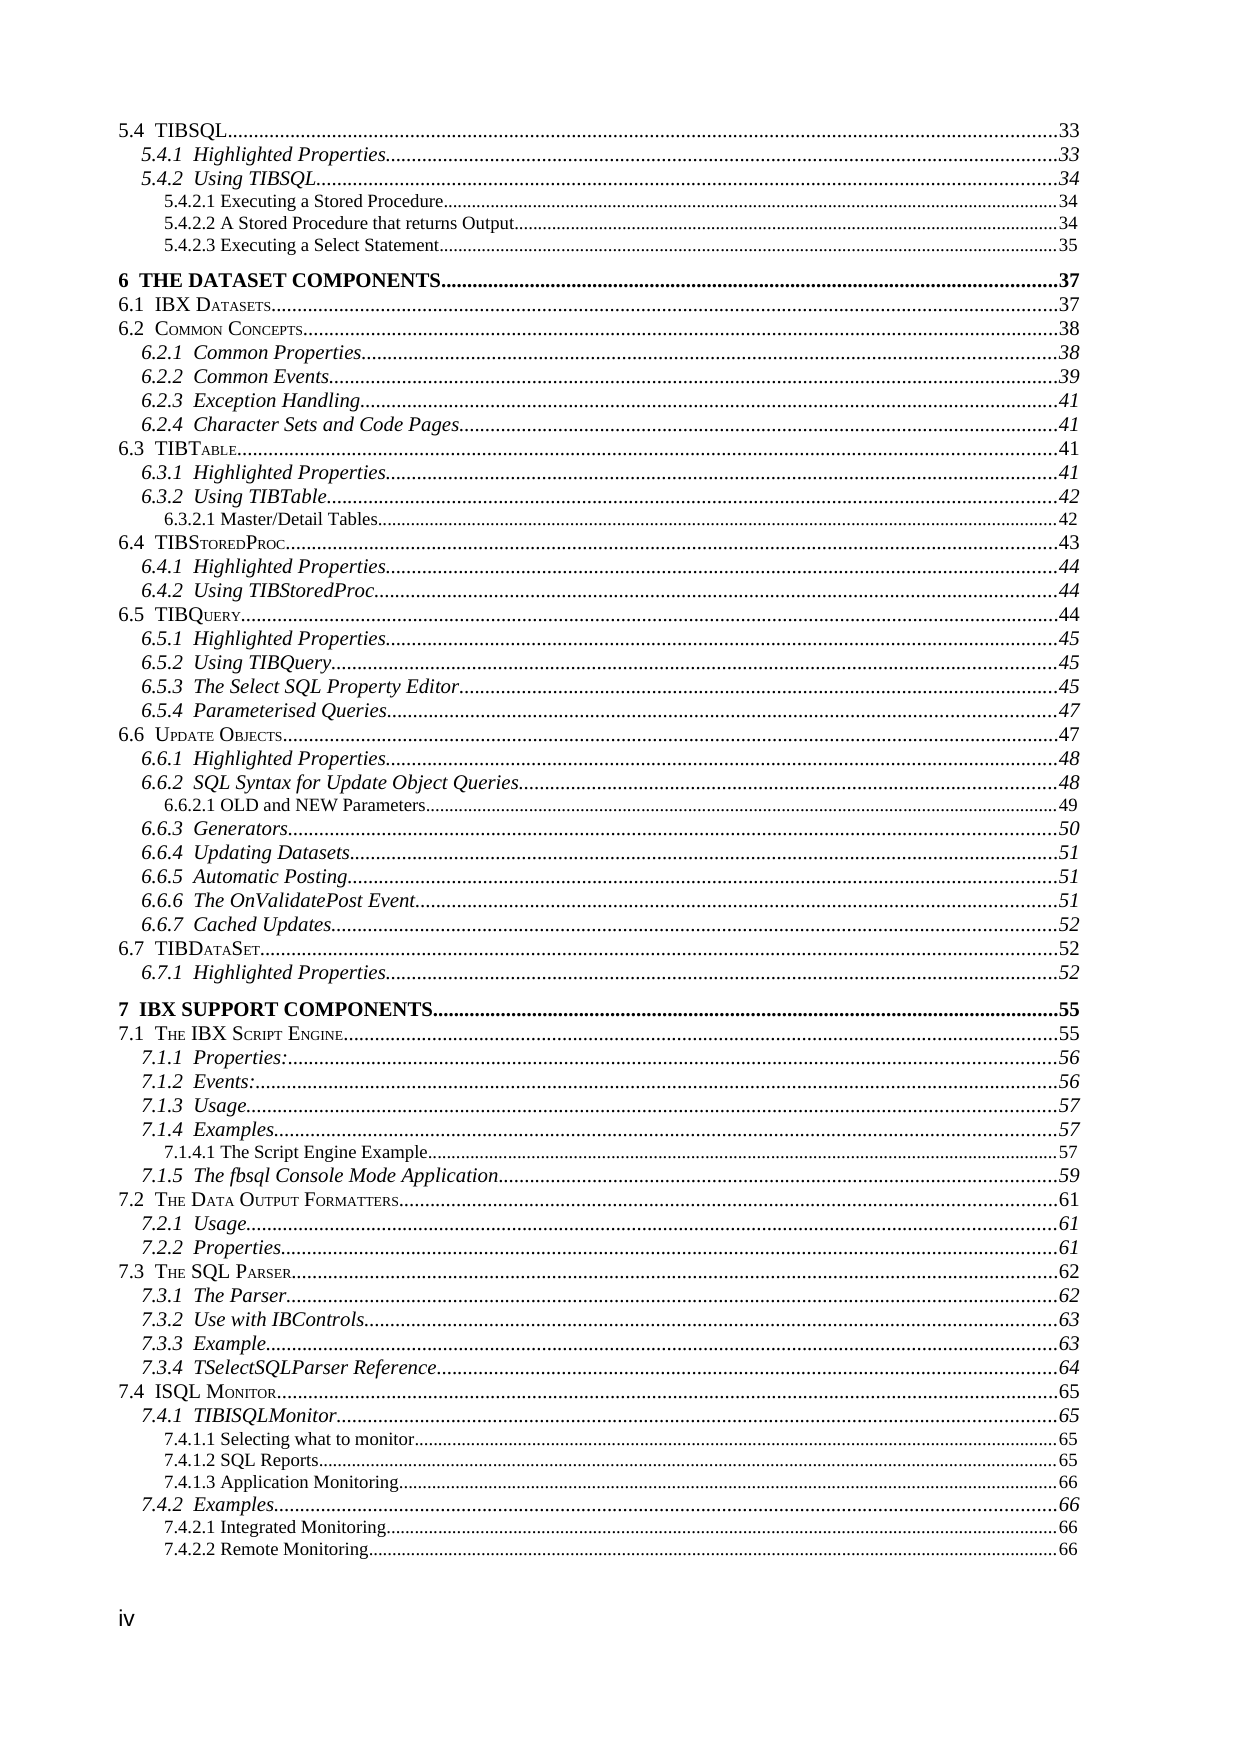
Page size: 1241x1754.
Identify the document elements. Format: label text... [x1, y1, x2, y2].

text 5.4.2 Using TIBSQL 34 [141, 166, 1122, 190]
text 6 The DataSet Components 37 [118, 267, 1122, 292]
text 7 IBX Support Components 55 [118, 997, 1122, 1021]
text 6.6.1 Highlighted Properties 48 [141, 746, 1122, 770]
text 6.3.2.1 Master/Detail Tables 42 [164, 508, 1122, 530]
text 7.4.2 Examples 66 [141, 1492, 1122, 1516]
text 5.4.2.1 Executing a Stored Procedure 34 [164, 190, 1122, 212]
text 5.4.2.3 Executing a Select Statement 35 [164, 233, 1122, 255]
text 7.4.1.2 SQL Reports 65 [164, 1449, 1122, 1471]
text 6.7.1 Highlighted Properties 52 [141, 960, 1122, 984]
text 7.4.1.3 Application Monitoring 66 [164, 1471, 1122, 1492]
text 6.3.2 Using TIBTable 42 [141, 484, 1122, 508]
text 6.6.3 Generators 50 [141, 816, 1122, 840]
text 7.4.1 TIBISQLMonitor 65 [141, 1403, 1122, 1427]
text 6.5 TIBQuery 44 [118, 602, 1122, 626]
text 7.3.2 Use with IBControls 63 [141, 1307, 1122, 1331]
text 6.7 TIBDataSet 52 [118, 936, 1122, 960]
text 6.4 TIBStoredProc 43 [118, 530, 1122, 554]
text 6.6 Update Objects 47 [118, 722, 1122, 746]
text 7.4.1.1 Selecting what to monitor 65 [164, 1427, 1122, 1449]
text 7.4 ISQL Monitor 65 [118, 1379, 1122, 1403]
text 6.6.2 SQL Syntax for Update Object Queries 48 [141, 770, 1122, 794]
text 6.3 TIBTable 41 [118, 436, 1122, 460]
text 7.2.2 Properties 61 [141, 1235, 1122, 1259]
text 7.2.1 Usage 61 [141, 1211, 1122, 1235]
text 6.6.4 Updating Datasets 51 [141, 840, 1122, 864]
text 7.1.1 Properties: 56 [141, 1045, 1122, 1069]
text 7.1.4 Examples 57 [141, 1117, 1122, 1141]
text 7.3.3 Example 63 [141, 1331, 1122, 1355]
text 7.3.4 TSelectSQLParser Reference 64 [141, 1355, 1122, 1379]
text 6.2.2 Common Events 39 [141, 364, 1122, 388]
text 6.2.3 Exception Handling 41 [141, 388, 1122, 412]
text 5.4.1 Highlighted Properties 33 [141, 142, 1122, 166]
text 7.1.4.1 The Script Engine Example 57 [164, 1141, 1122, 1163]
text 6.6.7 Cached Updates 52 [141, 912, 1122, 936]
text 7.4.2.1 Integrated Monitoring 66 [164, 1516, 1122, 1538]
text 7.3 The SQL Parser 62 [118, 1259, 1122, 1283]
text 7.2 The Data Output Formatters 61 [118, 1187, 1122, 1211]
text 6.2.1 Common Properties 38 [141, 340, 1122, 364]
text 7.1 The IBX Script Engine 55 [118, 1021, 1122, 1045]
text 7.3.1 The Parser 62 [141, 1283, 1122, 1307]
text 6.5.4 Parameterised Queries 47 [141, 698, 1122, 722]
text 7.1.3 Usage 57 [141, 1093, 1122, 1117]
text 6.2.4 Character Sets and Code Pages 41 [141, 412, 1122, 436]
text 7.1.5 The fbsql Console Mode Application 59 [141, 1163, 1122, 1187]
text 6.5.3 The Select SQL Property Editor 45 [141, 674, 1122, 698]
text 5.4 TIBSQL 33 [118, 118, 1122, 142]
text 5.4.2.2 A Stored Procedure that returns Output 34 [164, 212, 1122, 233]
text 7.4.2.2 Remote Monitoring 66 [164, 1538, 1122, 1559]
text 6.4.1 Highlighted Properties 44 [141, 554, 1122, 578]
text 6.6.5 Automatic Posting 51 [141, 864, 1122, 888]
text 6.2 Common Concepts 38 [118, 316, 1122, 340]
text 7.1.2 Events: 56 [141, 1069, 1122, 1093]
text 6.6.6 The OnValidatePost Event 51 [141, 888, 1122, 912]
text 6.1 IBX Datasets 37 [118, 292, 1122, 316]
text 6.4.2 Using TIBStoredProc 44 [141, 578, 1122, 602]
text 6.6.2.1 OLD and NEW Parameters 49 [164, 794, 1122, 816]
text 6.5.2 Using TIBQuery 45 [141, 650, 1122, 674]
text 6.3.1 Highlighted Properties 41 [141, 460, 1122, 484]
text 6.5.1 Highlighted Properties 45 [141, 626, 1122, 650]
